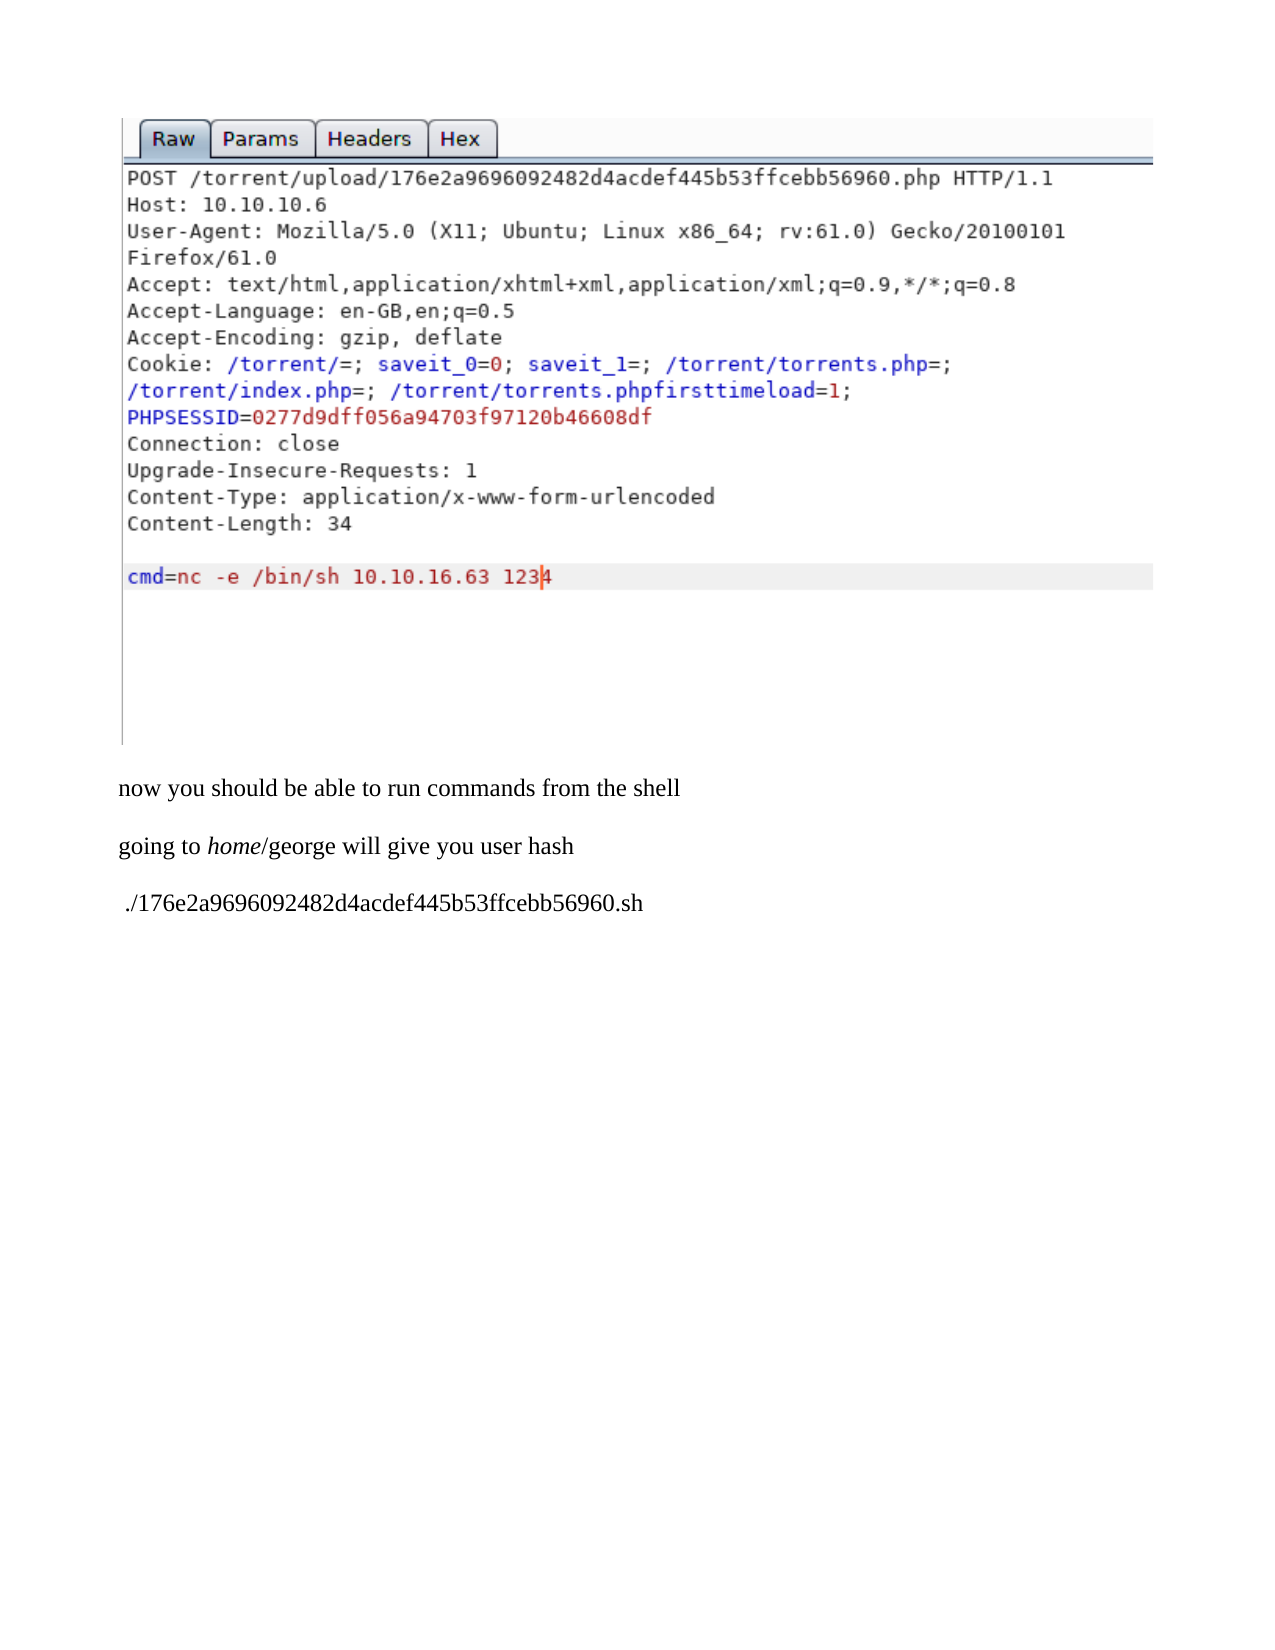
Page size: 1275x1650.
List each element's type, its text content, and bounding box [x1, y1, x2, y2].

picture [121, 118, 1154, 745]
text now you should be able to run commands from the shell [118, 773, 1157, 802]
text ./176e2a9696092482d4acdef445b53ffcebb56960.sh [118, 888, 1157, 917]
text going to home/george will give you user hash [118, 831, 1157, 860]
